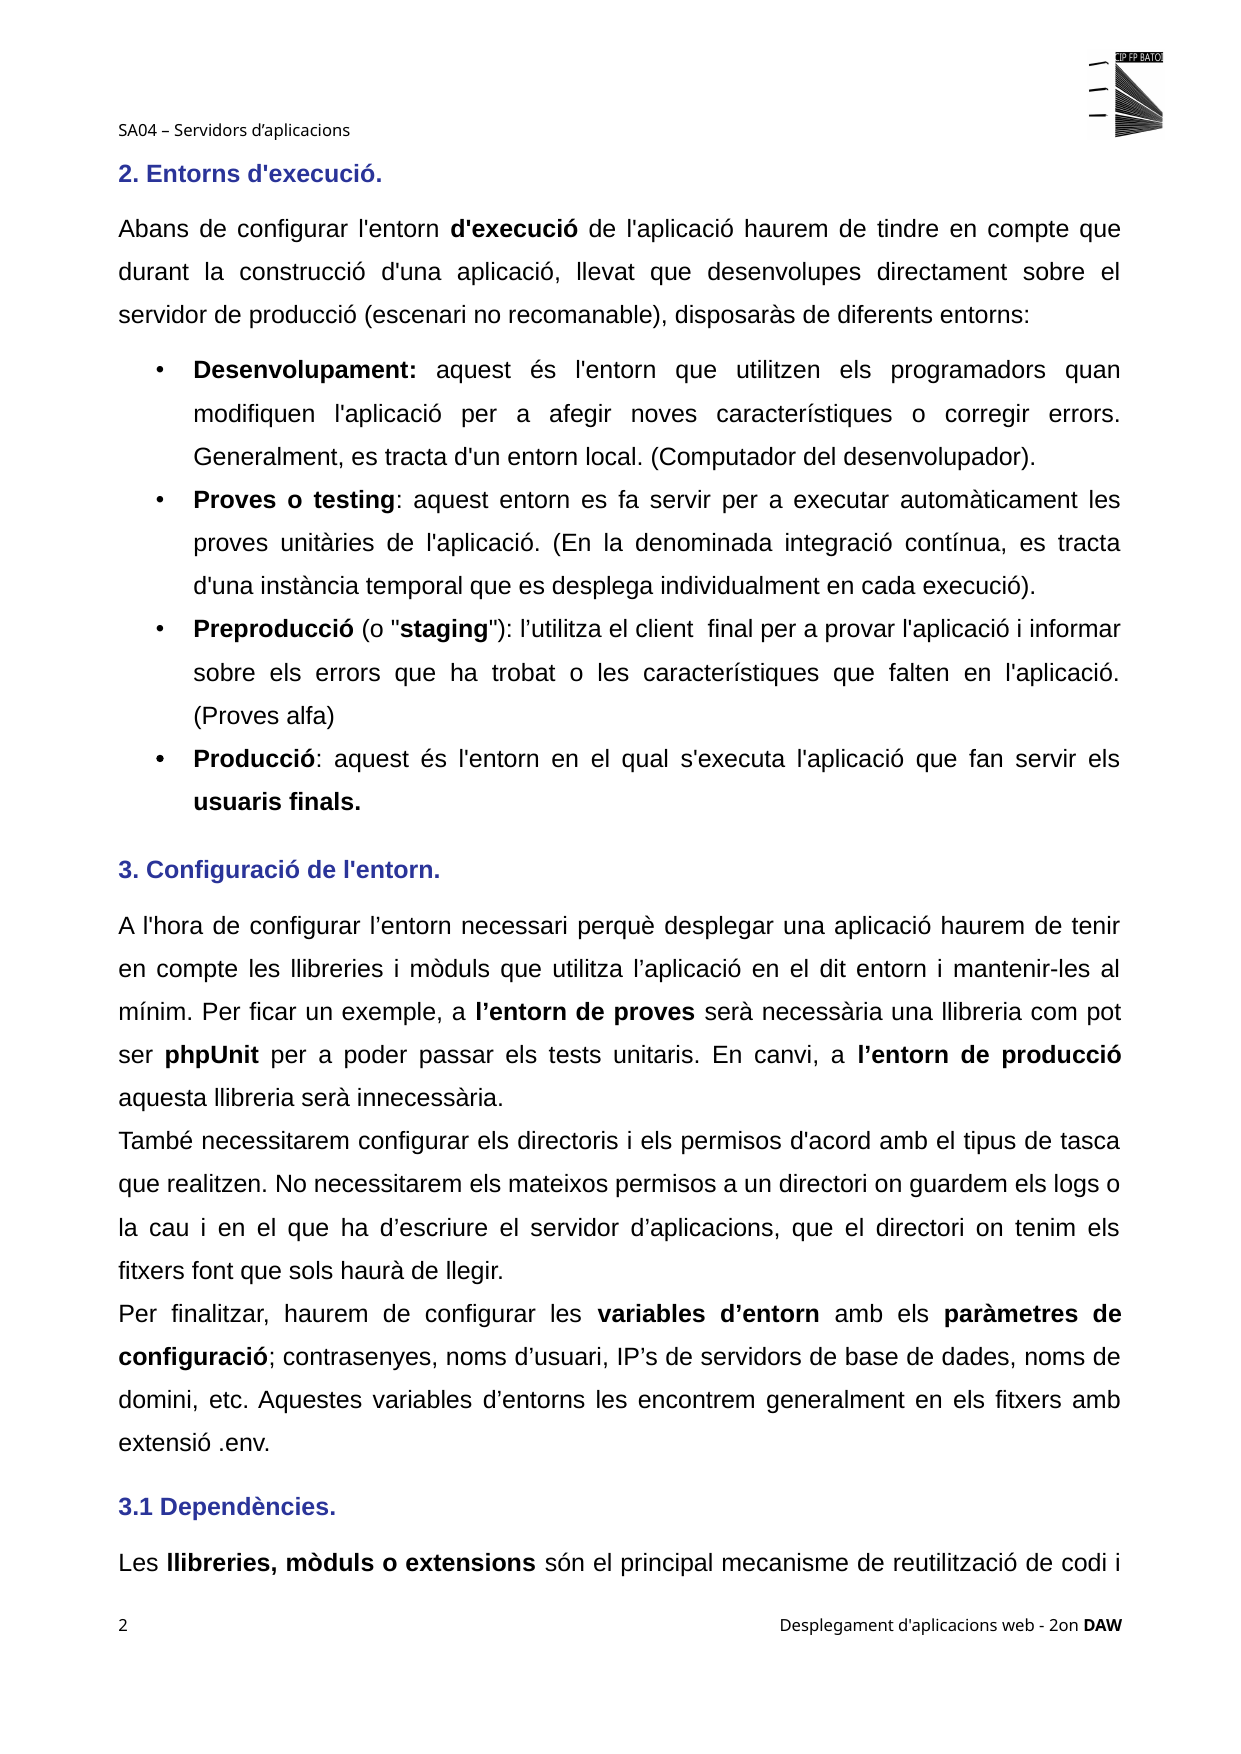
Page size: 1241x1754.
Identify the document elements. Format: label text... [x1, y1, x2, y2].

subtitle 3.1 Dependències. [118, 1492, 1122, 1521]
list Preproducció (o "staging"): l’utilitza el client final per a provar l'aplicació i informar sobre els errors que ha trobat o les característiques que falten en l'aplicació. (Proves alfa) [156, 614, 1122, 729]
text Les llibreries, mòduls o extensions són el principal mecanisme de reutilització de codi i [118, 1548, 1122, 1577]
text Abans de configurar l'entorn d'execució de l'aplicació haurem de tindre en compte que durant la construcció d'una aplicació, llevat que desenvolupes directament sobre el servidor de producció (escenari no recomanable), disposaràs de diferents entorns: [118, 214, 1122, 329]
subtitle 3. Configuració de l'entorn. [118, 855, 1122, 884]
text També necessitarem configurar els directoris i els permisos d'acord amb el tipus de tasca que realitzen. No necessitarem els mateixos permisos a un directori on guardem els logs o la cau i en el que ha d’escriure el servidor d’aplicacions, que el directori on tenim els fitxers font que sols haurà de llegir. [118, 1126, 1122, 1284]
picture [1087, 49, 1165, 140]
text A l'hora de configurar l’entorn necessari perquè desplegar una aplicació haurem de tenir en compte les llibreries i mòduls que utilitza l’aplicació en el dit entorn i mantenir-les al mínim. Per ficar un exemple, a l’entorn de proves serà necessària una llibreria com pot ser phpUnit per a poder passar els tests unitaris. En canvi, a l’entorn de producció aquesta llibreria serà innecessària. [118, 911, 1122, 1112]
text Per finalitzar, haurem de configurar les variables d’entorn amb els paràmetres de configuració; contrasenyes, noms d’usuari, IP’s de servidors de base de dades, noms de domini, etc. Aquestes variables d’entorns les encontrem generalment en els fitxers amb extensió .env. [118, 1299, 1122, 1457]
list Producció: aquest és l'entorn en el qual s'executa l'aplicació que fan servir els usuaris finals. [156, 744, 1122, 816]
subtitle 2. Entorns d'execució. [118, 158, 1122, 187]
list Proves o testing: aquest entorn es fa servir per a executar automàticament les proves unitàries de l'aplicació. (En la denominada integració contínua, es tracta d'una instància temporal que es desplega individualment en cada execució). [156, 485, 1122, 600]
list Desenvolupament: aquest és l'entorn que utilitzen els programadors quan modifiquen l'aplicació per a afegir noves característiques o corregir errors. Generalment, es tracta d'un entorn local. (Computador del desenvolupador). [156, 355, 1122, 470]
